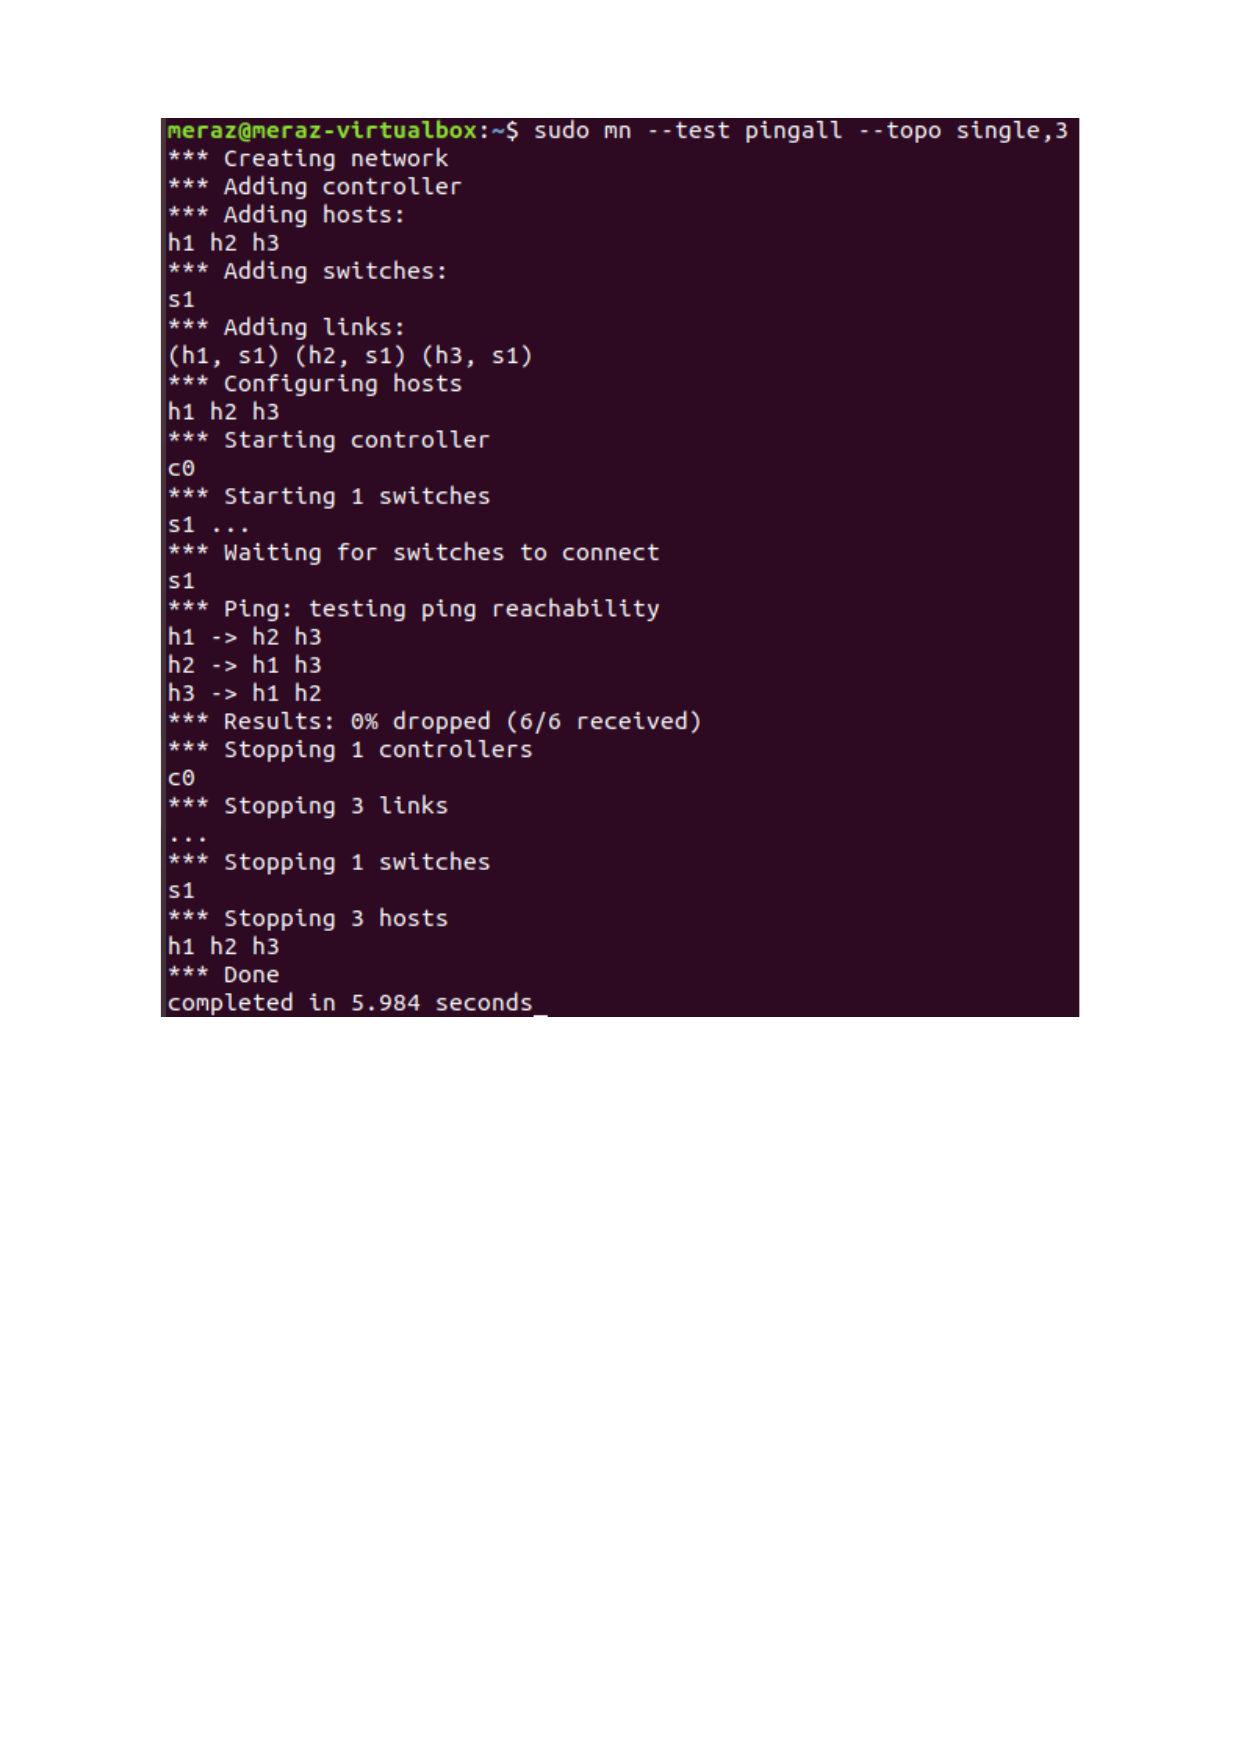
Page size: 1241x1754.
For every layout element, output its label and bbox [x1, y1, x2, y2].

picture [160, 118, 1080, 1017]
